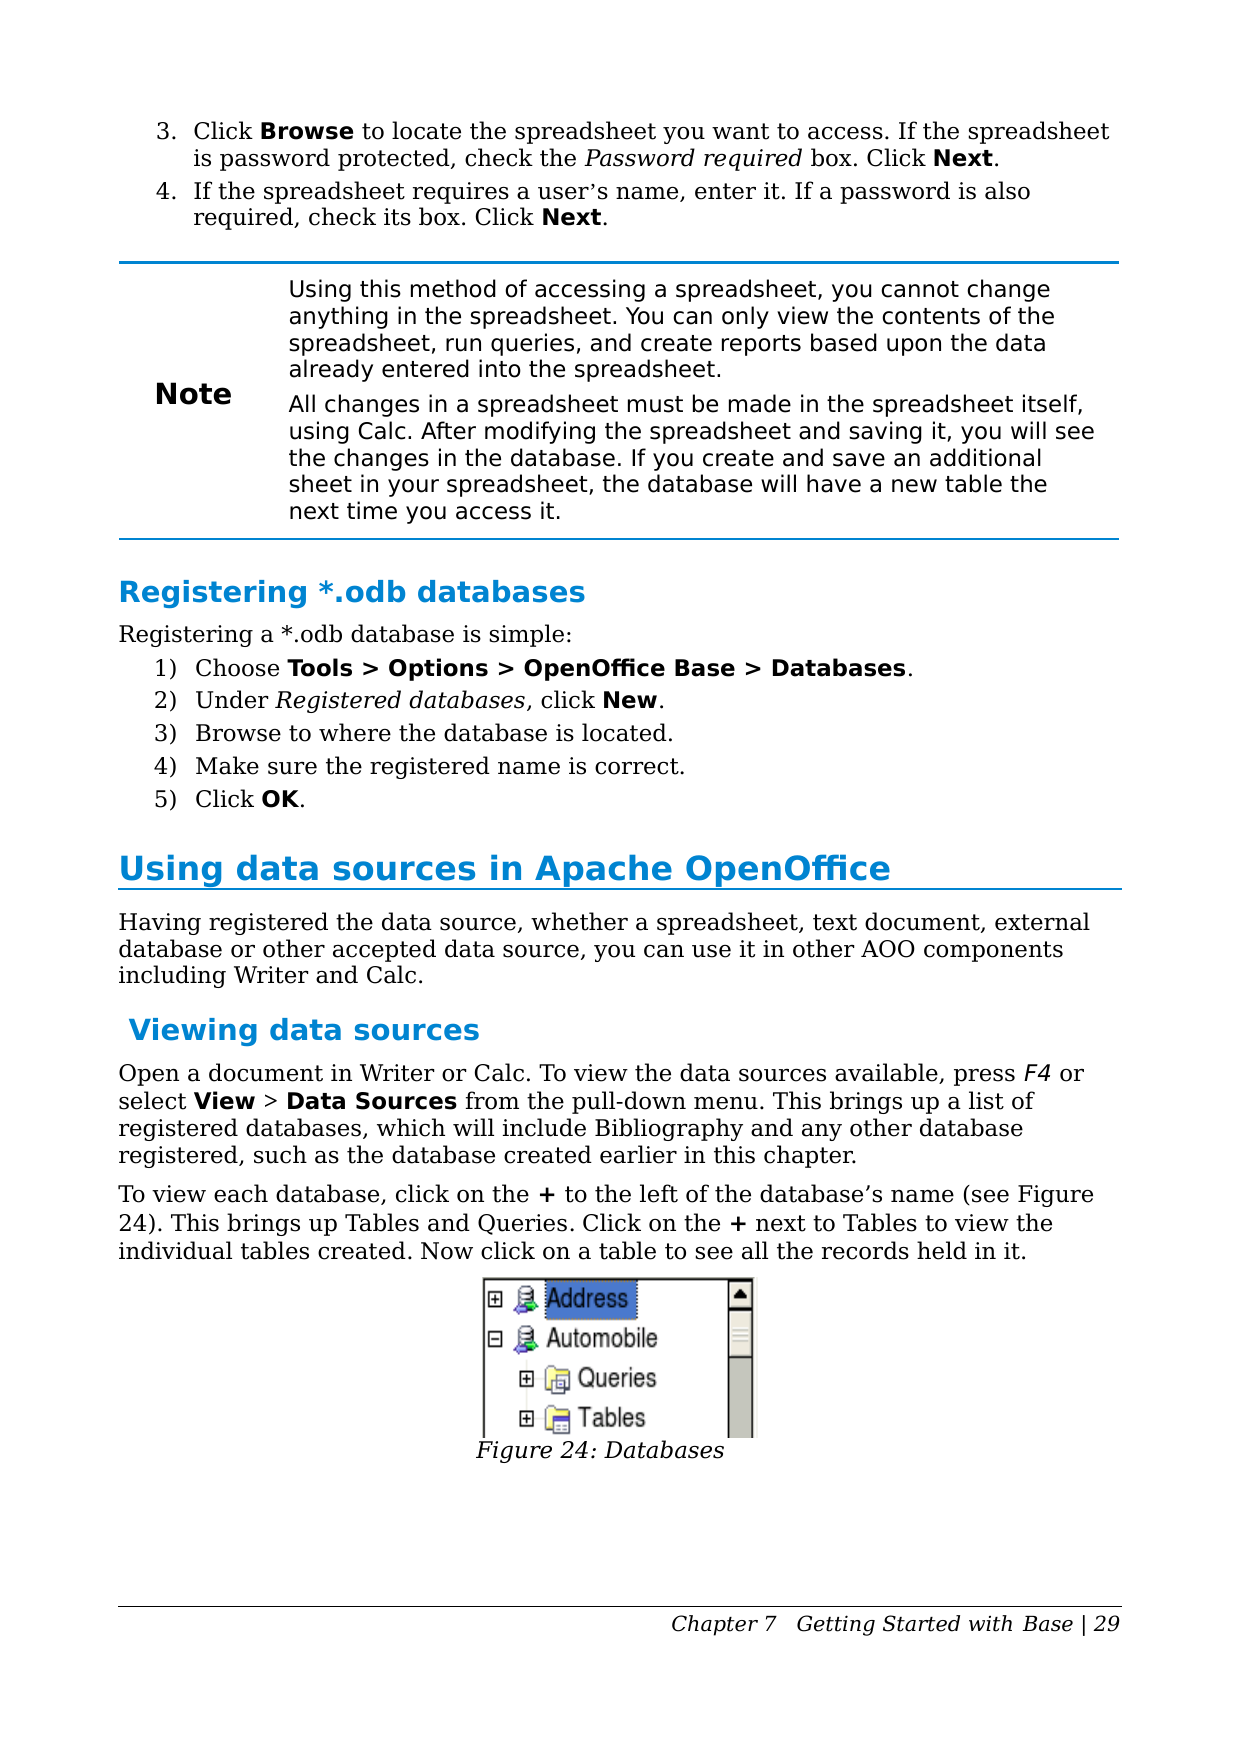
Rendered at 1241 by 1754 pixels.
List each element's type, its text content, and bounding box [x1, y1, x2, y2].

list If the spreadsheet requires a user’s name, enter it. If a password is also required, check its box. Click Next. [156, 178, 1122, 231]
list Choose Tools > Options > OpenOffice Base > Databases. [177, 655, 1122, 681]
list Click Browse to locate the spreadsheet you want to access. If the spreadsheet is password protected, check the Password required box. Click Next. [156, 118, 1122, 171]
subtitle Registering *.odb databases [118, 575, 1122, 609]
list Click OK. [177, 786, 1122, 813]
list Browse to where the database is located. [177, 721, 1122, 747]
list Make sure the registered name is correct. [177, 753, 1122, 780]
list Registering a *.odb database is simple: [118, 622, 1122, 648]
text Having registered the data source, whether a spreadsheet, text document, external database or other accepted data source, you can use it in other AOO components including Writer and Calc. [118, 909, 1122, 989]
table_header Using this method of accessing a spreadsheet, you cannot change anything in the spreadsheet. You can only view the contents of the spreadsheet, run queries, and create reports based upon the data already entered into the spreadsheet. All changes in a spreadsheet must be made in the spreadsheet itself, using Calc. After modifying the spreadsheet and saving it, you will see the changes in the database. If you create and save an additional sheet in your spreadsheet, the database will have a new table the next time you access it. [267, 264, 1119, 538]
text To view each database, click on the + to the left of the database’s name (see Figure 24). This brings up Tables and Queries. Click on the + next to Tables to view the individual tables created. Now click on a table to see all the records held in it. [118, 1181, 1122, 1265]
subtitle Viewing data sources [118, 1013, 1122, 1047]
text Figure 24: Databases [476, 1278, 764, 1464]
table_header Note [119, 264, 267, 538]
picture [482, 1277, 758, 1438]
subtitle Using data sources in Apache OpenOffice [118, 849, 1122, 888]
list Under Registered databases, click New. [177, 688, 1122, 714]
text Open a document in Writer or Calc. To view the data sources available, press F4 or select View > Data Sources from the pull-down menu. This brings up a list of registered databases, which will include Bibliography and any other database registered, such as the database created earlier in this chapter. [118, 1060, 1122, 1168]
